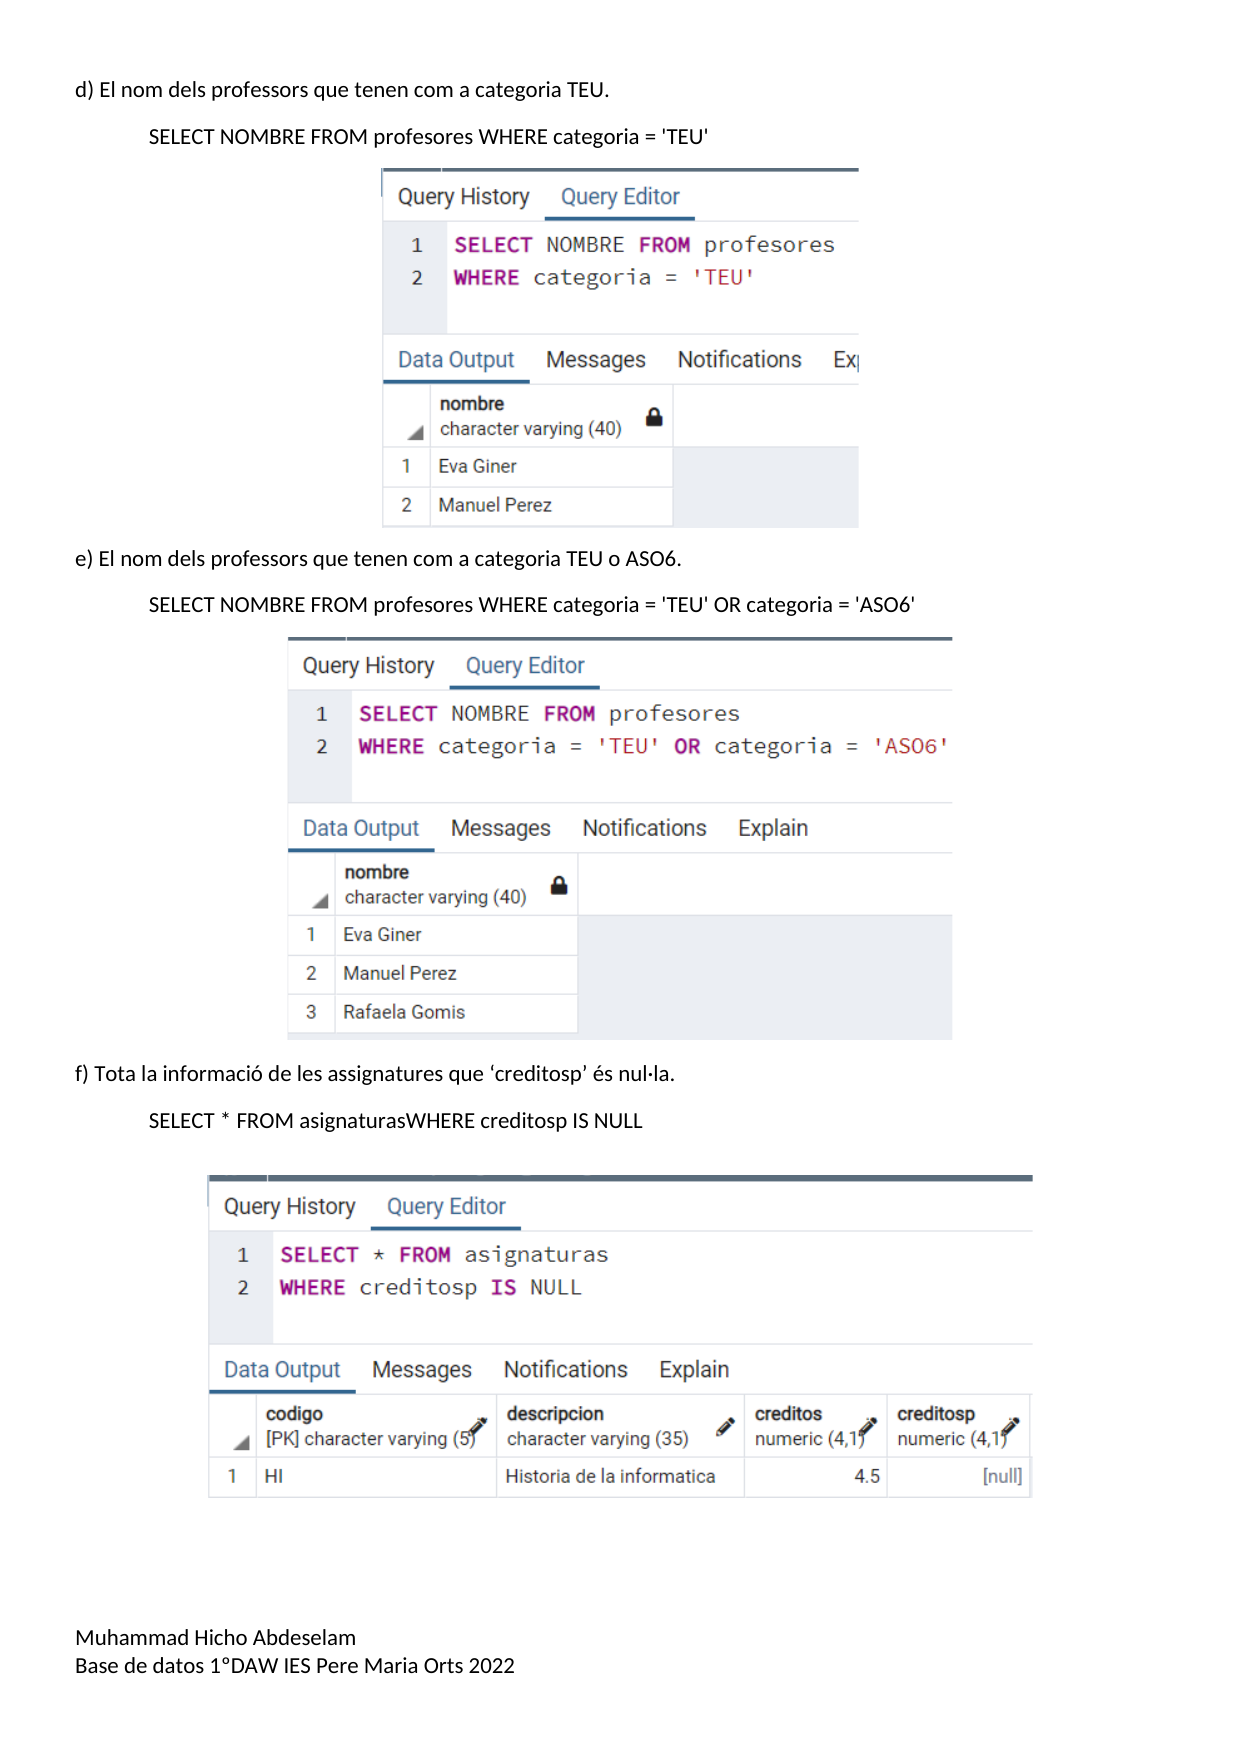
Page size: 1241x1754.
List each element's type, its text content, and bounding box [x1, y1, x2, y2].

text SELECT * FROM asignaturasWHERE creditosp IS NULL [75, 1106, 1165, 1134]
text e) El nom dels professors que tenen com a categoria TEU o ASO6. [75, 544, 1165, 572]
text f) Tota la informació de les assignatures que ‘creditosp’ és nul·la. [75, 1059, 1165, 1087]
text SELECT NOMBRE FROM profesores WHERE categoria = 'TEU' OR categoria = 'ASO6' [75, 591, 1165, 619]
text SELECT NOMBRE FROM profesores WHERE categoria = 'TEU' [75, 122, 1165, 150]
picture [207, 1175, 1033, 1498]
text d) El nom dels professors que tenen com a categoria TEU. [75, 75, 1165, 103]
picture [287, 637, 953, 1040]
picture [381, 168, 859, 528]
